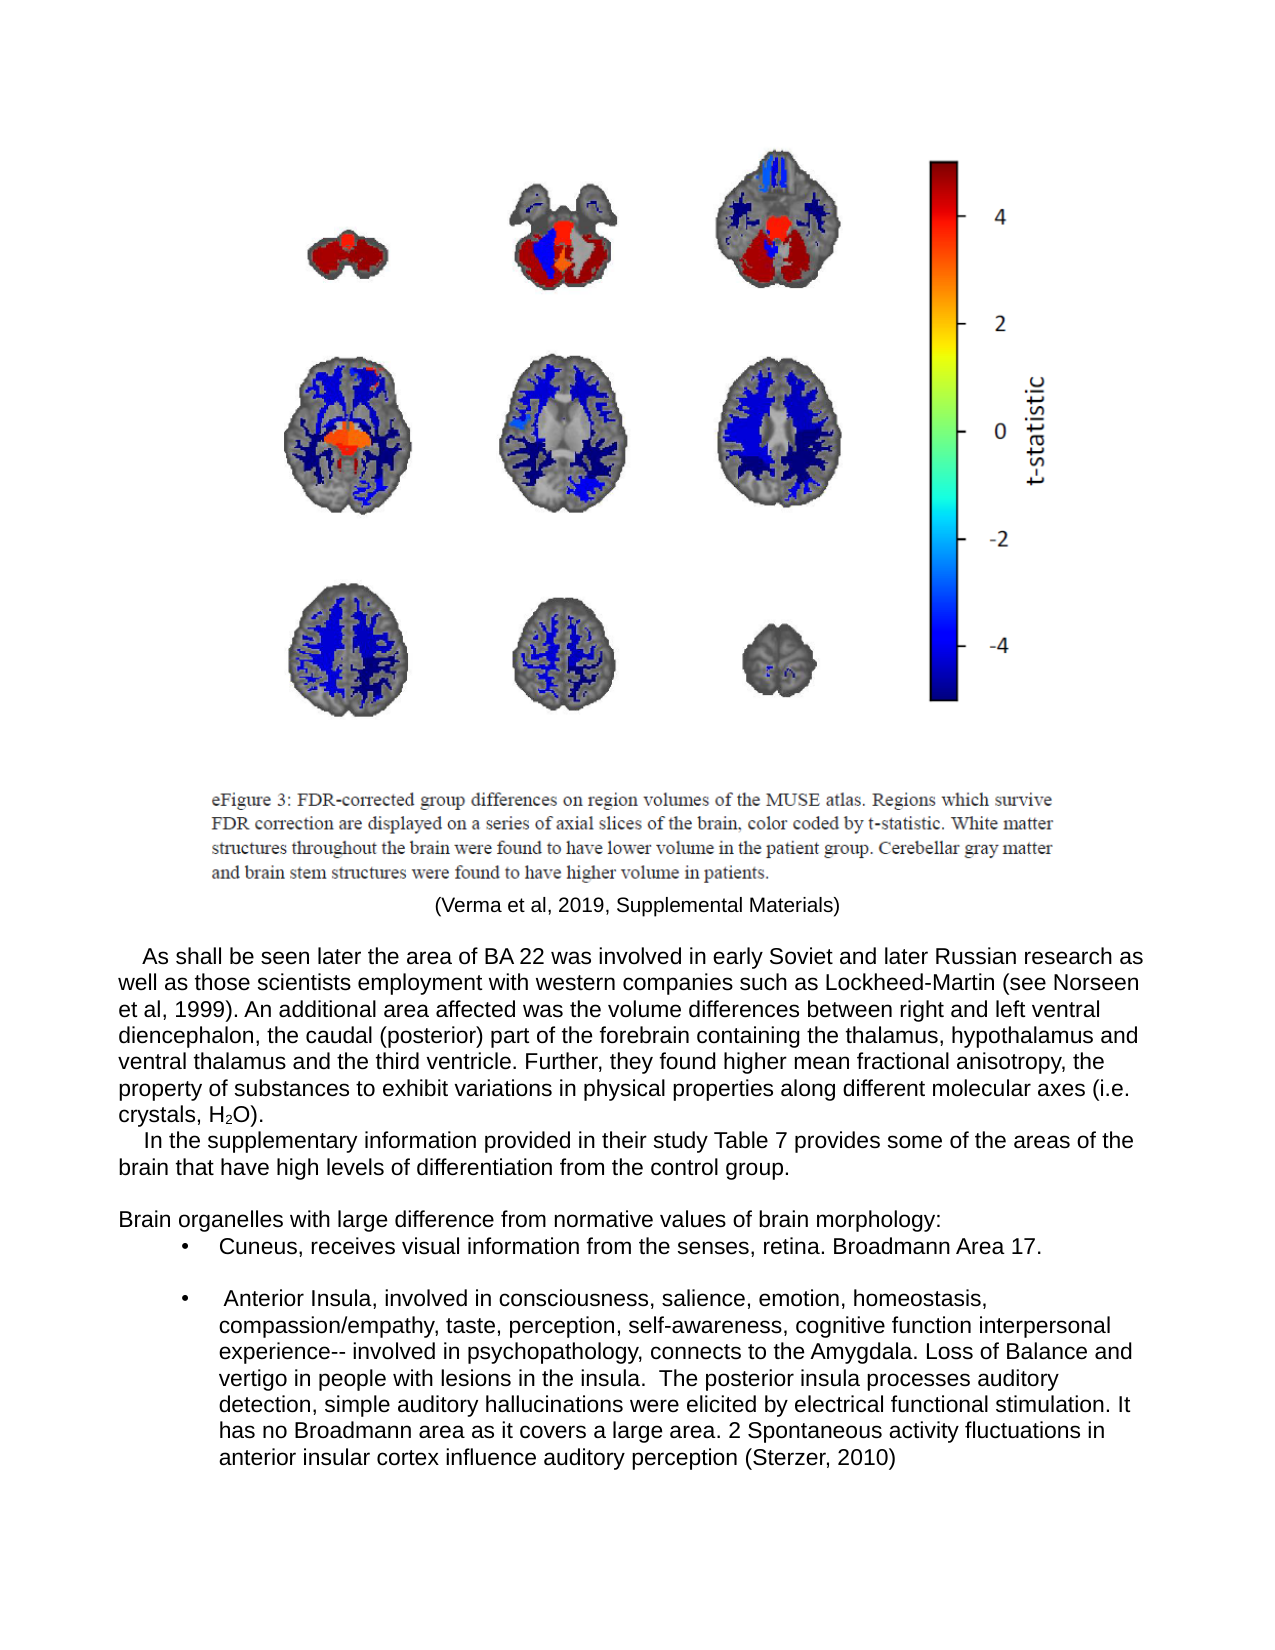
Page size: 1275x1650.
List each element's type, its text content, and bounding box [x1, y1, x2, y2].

text (Verma et al, 2019, Supplemental Materials) [118, 118, 1157, 916]
list Cuneus, receives visual information from the senses, retina. Broadmann Area 17. [181, 1233, 1157, 1259]
text As shall be seen later the area of BA 22 was involved in early Soviet and later Russian research as well as those scientists employment with western companies such as Lockheed-Martin (see Norseen et al, 1999). An additional area affected was the volume differences between right and left ventral diencephalon, the caudal (posterior) part of the forebrain containing the thalamus, hypothalamus and ventral thalamus and the third ventricle. Further, they found higher mean fractional anisotropy, the property of substances to exhibit variations in physical properties along different molecular axes (i.e. crystals, H2O). [118, 943, 1157, 1127]
list Anterior Insula, involved in consciousness, salience, emotion, homeostasis, compassion/empathy, taste, perception, self-awareness, cognitive function interpersonal experience-- involved in psychopathology, connects to the Amygdala. Loss of Balance and vertigo in people with lesions in the insula. The posterior insula processes auditory detection, simple auditory hallucinations were elicited by electrical functional stimulation. It has no Broadmann area as it covers a large area. 2 Spontaneous activity fluctuations in anterior insular cortex influence auditory perception (Sterzer, 2010) [181, 1285, 1157, 1470]
picture [159, 121, 1066, 893]
text Brain organelles with large difference from normative values of brain morphology: [118, 1206, 1157, 1233]
text In the supplementary information provided in their study Table 7 provides some of the areas of the brain that have high levels of differentiation from the control group. [118, 1127, 1157, 1180]
